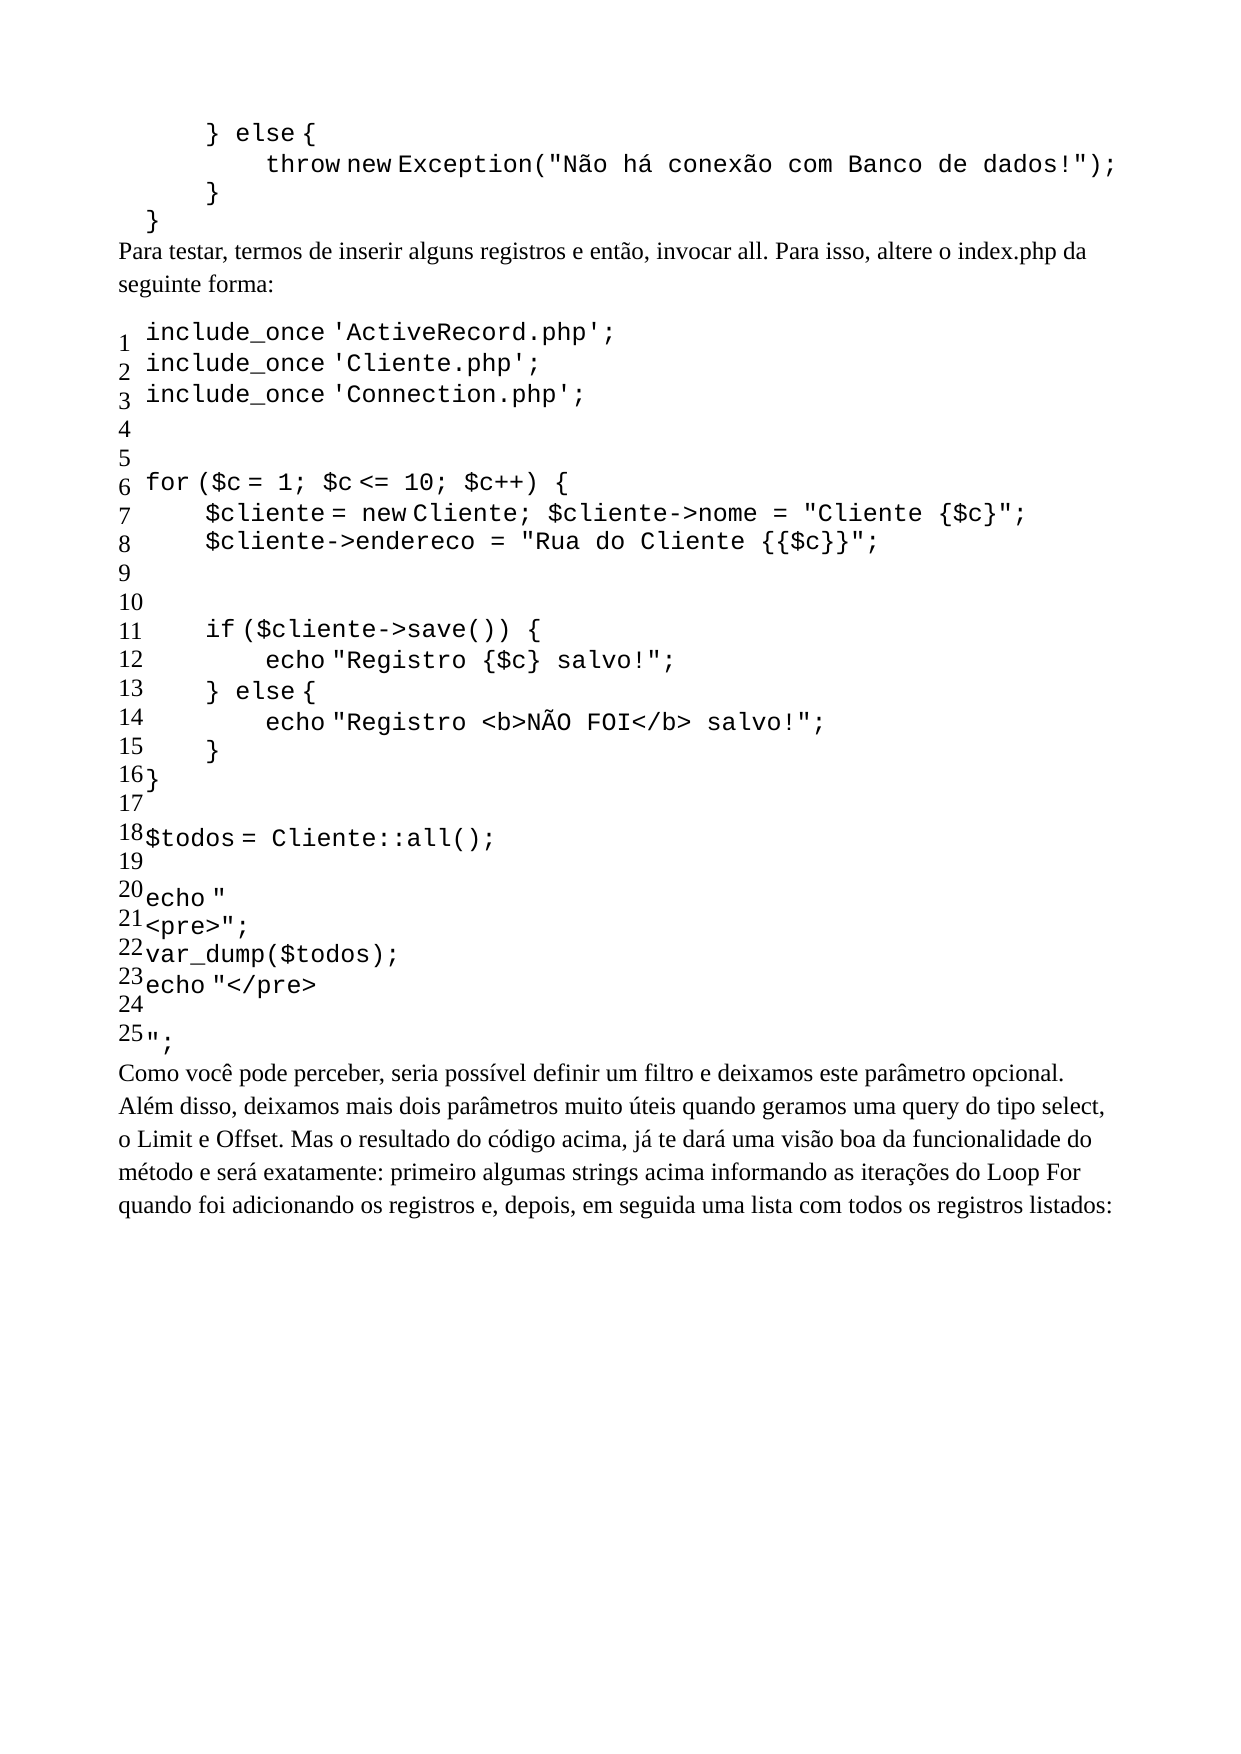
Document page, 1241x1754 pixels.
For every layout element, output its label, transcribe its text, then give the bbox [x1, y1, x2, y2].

table_header } else { throw new Exception("Não há conexão com Banco de dados!"); } } [145, 118, 1122, 236]
text Para testar, termos de inserir alguns registros e então, invocar all. Para isso, altere o index.php da seguinte forma: [118, 236, 1122, 298]
text Como você pode perceber, seria possível definir um filtro e deixamos este parâmetro opcional. Além disso, deixamos mais dois parâmetros muito úteis quando geramos uma query do tipo select, o Limit e Offset. Mas o resultado do código acima, já te dará uma visão boa da funcionalidade do método e será exatamente: primeiro algumas strings acima informando as iterações do Loop For quando foi adicionando os registros e, depois, em seguida uma lista com todos os registros listados: [118, 1058, 1122, 1219]
table_header include_once 'ActiveRecord.php'; include_once 'Cliente.php'; include_once 'Connection.php'; for ($c = 1; $c <= 10; $c++) { $cliente = new Cliente; $cliente->nome = "Cliente {$c}"; $cliente->endereco = "Rua do Cliente {{$c}}"; if ($cliente->save()) { echo "Registro {$c} salvo!"; } else { echo "Registro <b>NÃO FOI</b> salvo!"; } } $todos = Cliente::all(); echo " <pre>"; var_dump($todos); echo "</pre> "; [145, 317, 1040, 1058]
table_header [118, 118, 145, 236]
table_header 1 2 3 4 5 6 7 8 9 10 11 12 13 14 15 16 17 18 19 20 21 22 23 24 25 [118, 317, 145, 1058]
